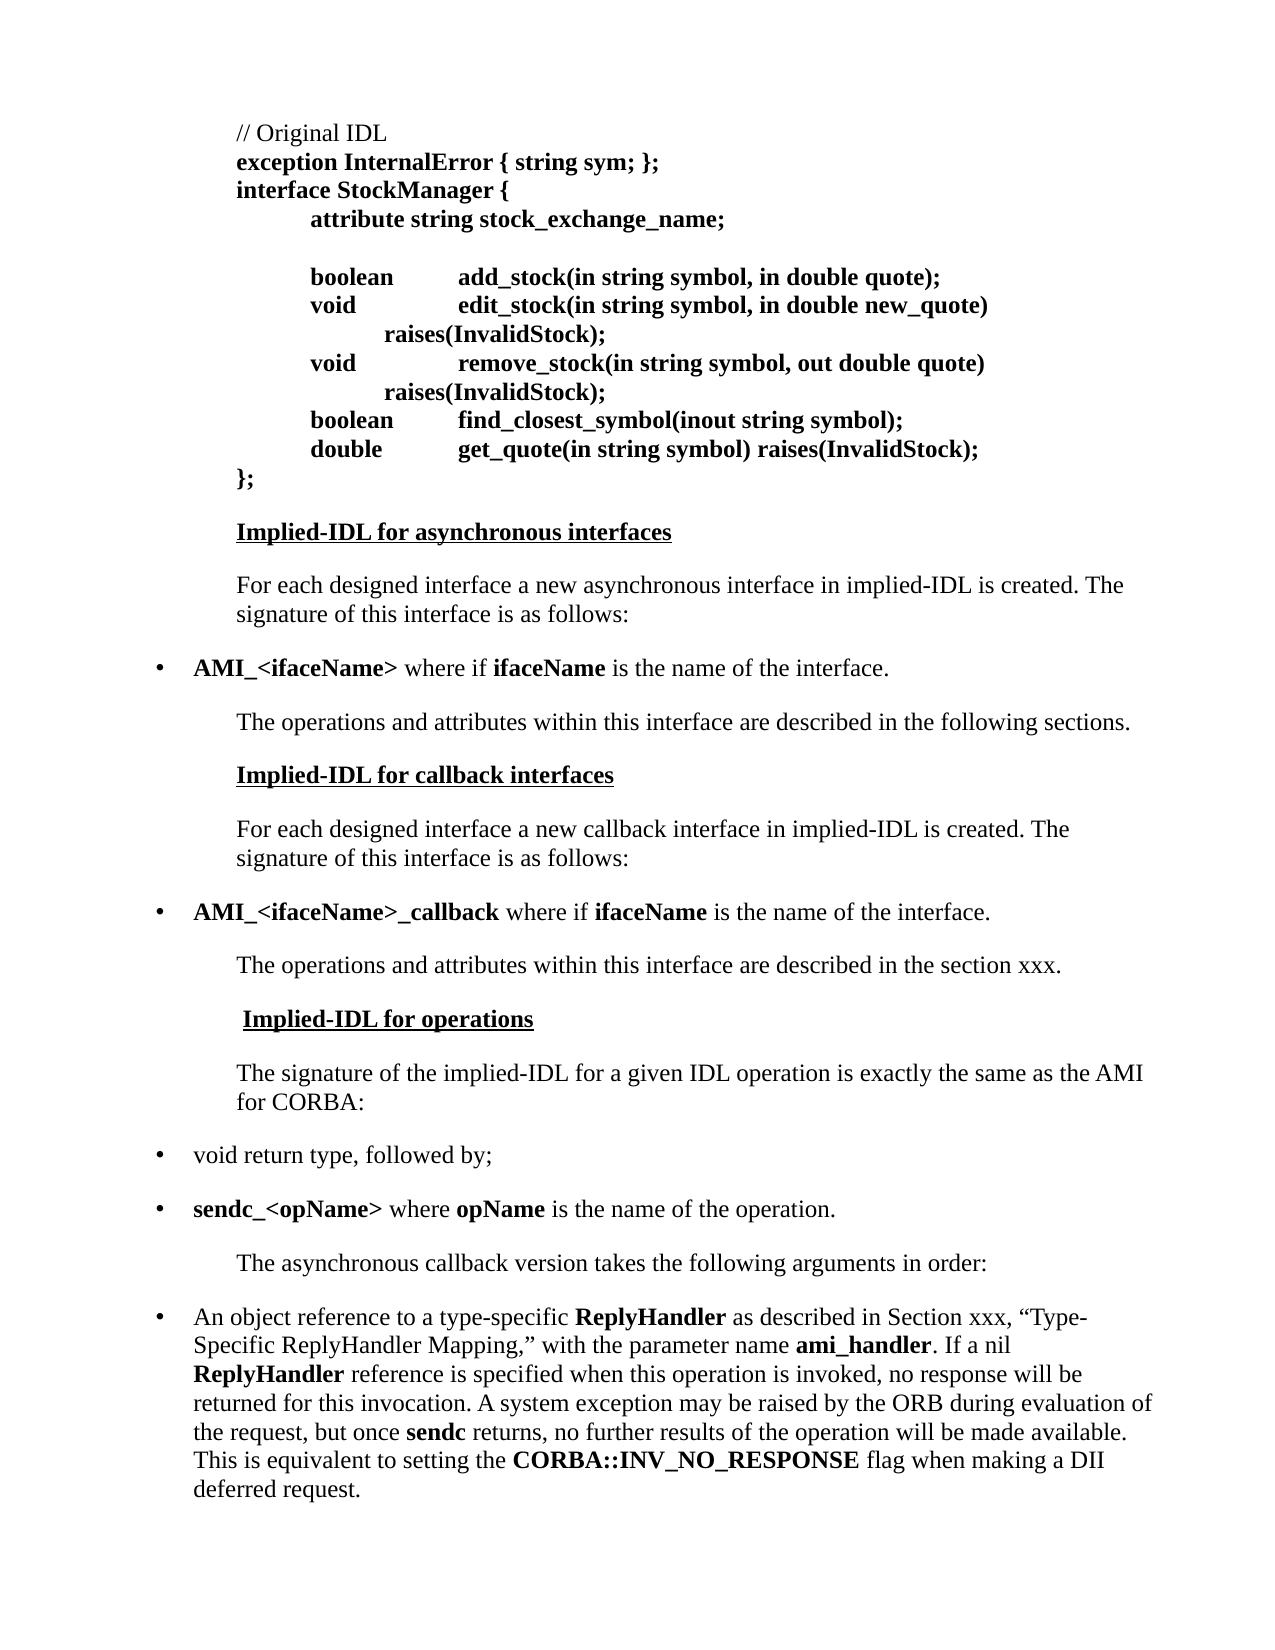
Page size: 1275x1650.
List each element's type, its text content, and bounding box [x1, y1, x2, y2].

list AMI_<ifaceName> where if ifaceName is the name of the interface. [156, 653, 1157, 682]
text The signature of the implied-IDL for a given IDL operation is exactly the same as the AMI for CORBA: [236, 1058, 1157, 1116]
list sendc_<opName> where opName is the name of the operation. [156, 1194, 1157, 1223]
text boolean add_stock(in string symbol, in double quote); [236, 262, 1157, 291]
text void edit_stock(in string symbol, in double new_quote) [236, 291, 1157, 319]
text void remove_stock(in string symbol, out double quote) [236, 348, 1157, 377]
text For each designed interface a new callback interface in implied-IDL is created. The signature of this interface is as follows: [236, 814, 1157, 872]
list AMI_<ifaceName>_callback where if ifaceName is the name of the interface. [156, 897, 1157, 926]
text Implied-IDL for asynchronous interfaces [236, 517, 1157, 546]
text attribute string stock_exchange_name; [236, 204, 1157, 233]
text Implied-IDL for callback interfaces [236, 761, 1157, 789]
list An object reference to a type-specific ReplyHandler as described in Section xxx, “Type-Specific ReplyHandler Mapping,” with the parameter name ami_handler. If a nil ReplyHandler reference is specified when this operation is invoked, no response will be returned for this invocation. A system exception may be raised by the ORB during evaluation of the request, but once sendc returns, no further results of the operation will be made available. This is equivalent to setting the CORBA::INV_NO_RESPONSE flag when making a DII deferred request. [156, 1302, 1157, 1503]
text The operations and attributes within this interface are described in the section xxx. [236, 951, 1157, 979]
text // Original IDL [236, 118, 1157, 147]
text For each designed interface a new asynchronous interface in implied-IDL is created. The signature of this interface is as follows: [236, 571, 1157, 628]
text double get_quote(in string symbol) raises(InvalidStock); [236, 434, 1157, 463]
text The asynchronous callback version takes the following arguments in order: [236, 1248, 1157, 1277]
text interface StockManager { [236, 176, 1157, 204]
text }; [236, 463, 1157, 492]
text Implied-IDL for operations [236, 1004, 1157, 1033]
text raises(InvalidStock); [236, 319, 1157, 348]
text exception InternalError { string sym; }; [236, 147, 1157, 176]
text raises(InvalidStock); [236, 377, 1157, 406]
text The operations and attributes within this interface are described in the following sections. [236, 707, 1157, 736]
text boolean find_closest_symbol(inout string symbol); [236, 406, 1157, 434]
list void return type, followed by; [156, 1141, 1157, 1169]
